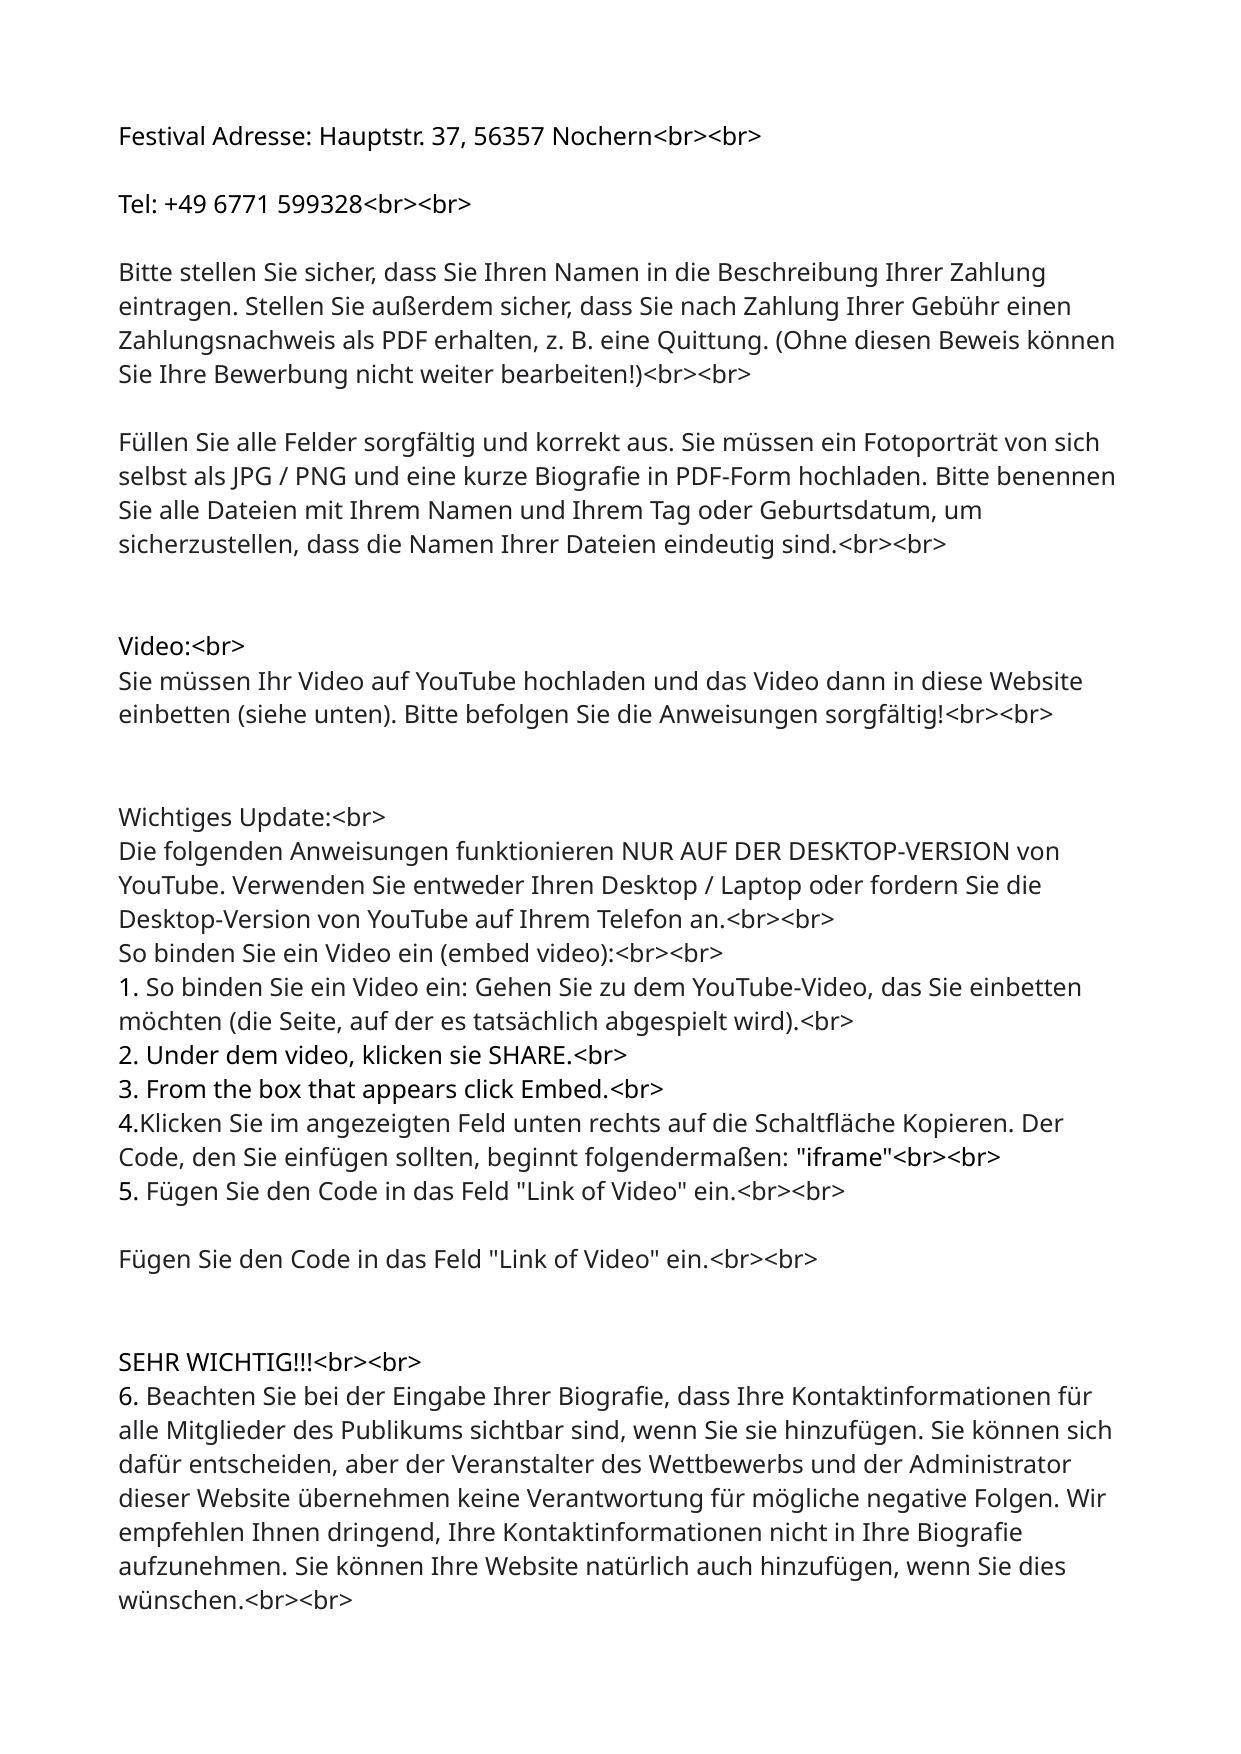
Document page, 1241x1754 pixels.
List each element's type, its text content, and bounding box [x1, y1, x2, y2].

text Fügen Sie den Code in das Feld "Link of Video" ein.<br><br> [118, 1242, 1122, 1276]
text Füllen Sie alle Felder sorgfältig und korrekt aus. Sie müssen ein Fotoporträt von sich selbst als JPG / PNG und eine kurze Biografie in PDF-Form hochladen. Bitte benennen Sie alle Dateien mit Ihrem Namen und Ihrem Tag oder Geburtsdatum, um sicherzustellen, dass die Namen Ihrer Dateien eindeutig sind.<br><br> [118, 425, 1122, 561]
text 6. Beachten Sie bei der Eingabe Ihrer Biografie, dass Ihre Kontaktinformationen für alle Mitglieder des Publikums sichtbar sind, wenn Sie sie hinzufügen. Sie können sich dafür entscheiden, aber der Veranstalter des Wettbewerbs und der Administrator dieser Website übernehmen keine Verantwortung für mögliche negative Folgen. Wir empfehlen Ihnen dringend, Ihre Kontaktinformationen nicht in Ihre Biografie aufzunehmen. Sie können Ihre Website natürlich auch hinzufügen, wenn Sie dies wünschen.<br><br> [118, 1378, 1122, 1617]
text Video:<br> Sie müssen Ihr Video auf YouTube hochladen und das Video dann in diese Website einbetten (siehe unten). Bitte befolgen Sie die Anweisungen sorgfältig!<br><br> [118, 561, 1122, 731]
text 3. From the box that appears click Embed.<br> [118, 1072, 1122, 1106]
text Bitte stellen Sie sicher, dass Sie Ihren Namen in die Beschreibung Ihrer Zahlung eintragen. Stellen Sie außerdem sicher, dass Sie nach Zahlung Ihrer Gebühr einen Zahlungsnachweis als PDF erhalten, z. B. eine Quittung. (Ohne diesen Beweis können Sie Ihre Bewerbung nicht weiter bearbeiten!)<br><br> [118, 254, 1122, 391]
text So binden Sie ein Video ein (embed video):<br><br> [118, 936, 1122, 970]
text 1. So binden Sie ein Video ein: Gehen Sie zu dem YouTube-Video, das Sie einbetten möchten (die Seite, auf der es tatsächlich abgespielt wird).<br> 2. Under dem video, klicken sie SHARE.<br> [118, 970, 1122, 1072]
text Wichtiges Update:<br> Die folgenden Anweisungen funktionieren NUR AUF DER DESKTOP-VERSION von YouTube. Verwenden Sie entweder Ihren Desktop / Laptop oder fordern Sie die Desktop-Version von YouTube auf Ihrem Telefon an.<br><br> [118, 731, 1122, 936]
text 5. Fügen Sie den Code in das Feld "Link of Video" ein.<br><br> [118, 1174, 1122, 1208]
text 4.Klicken Sie im angezeigten Feld unten rechts auf die Schaltfläche Kopieren. Der Code, den Sie einfügen sollten, beginnt folgendermaßen: "iframe"<br><br> [118, 1106, 1122, 1174]
text Festival Adresse: Hauptstr. 37, 56357 Nochern<br><br> Tel: +49 6771 599328<br><br> [118, 118, 1122, 254]
text SEHR WICHTIG!!!<br><br> [118, 1276, 1122, 1378]
